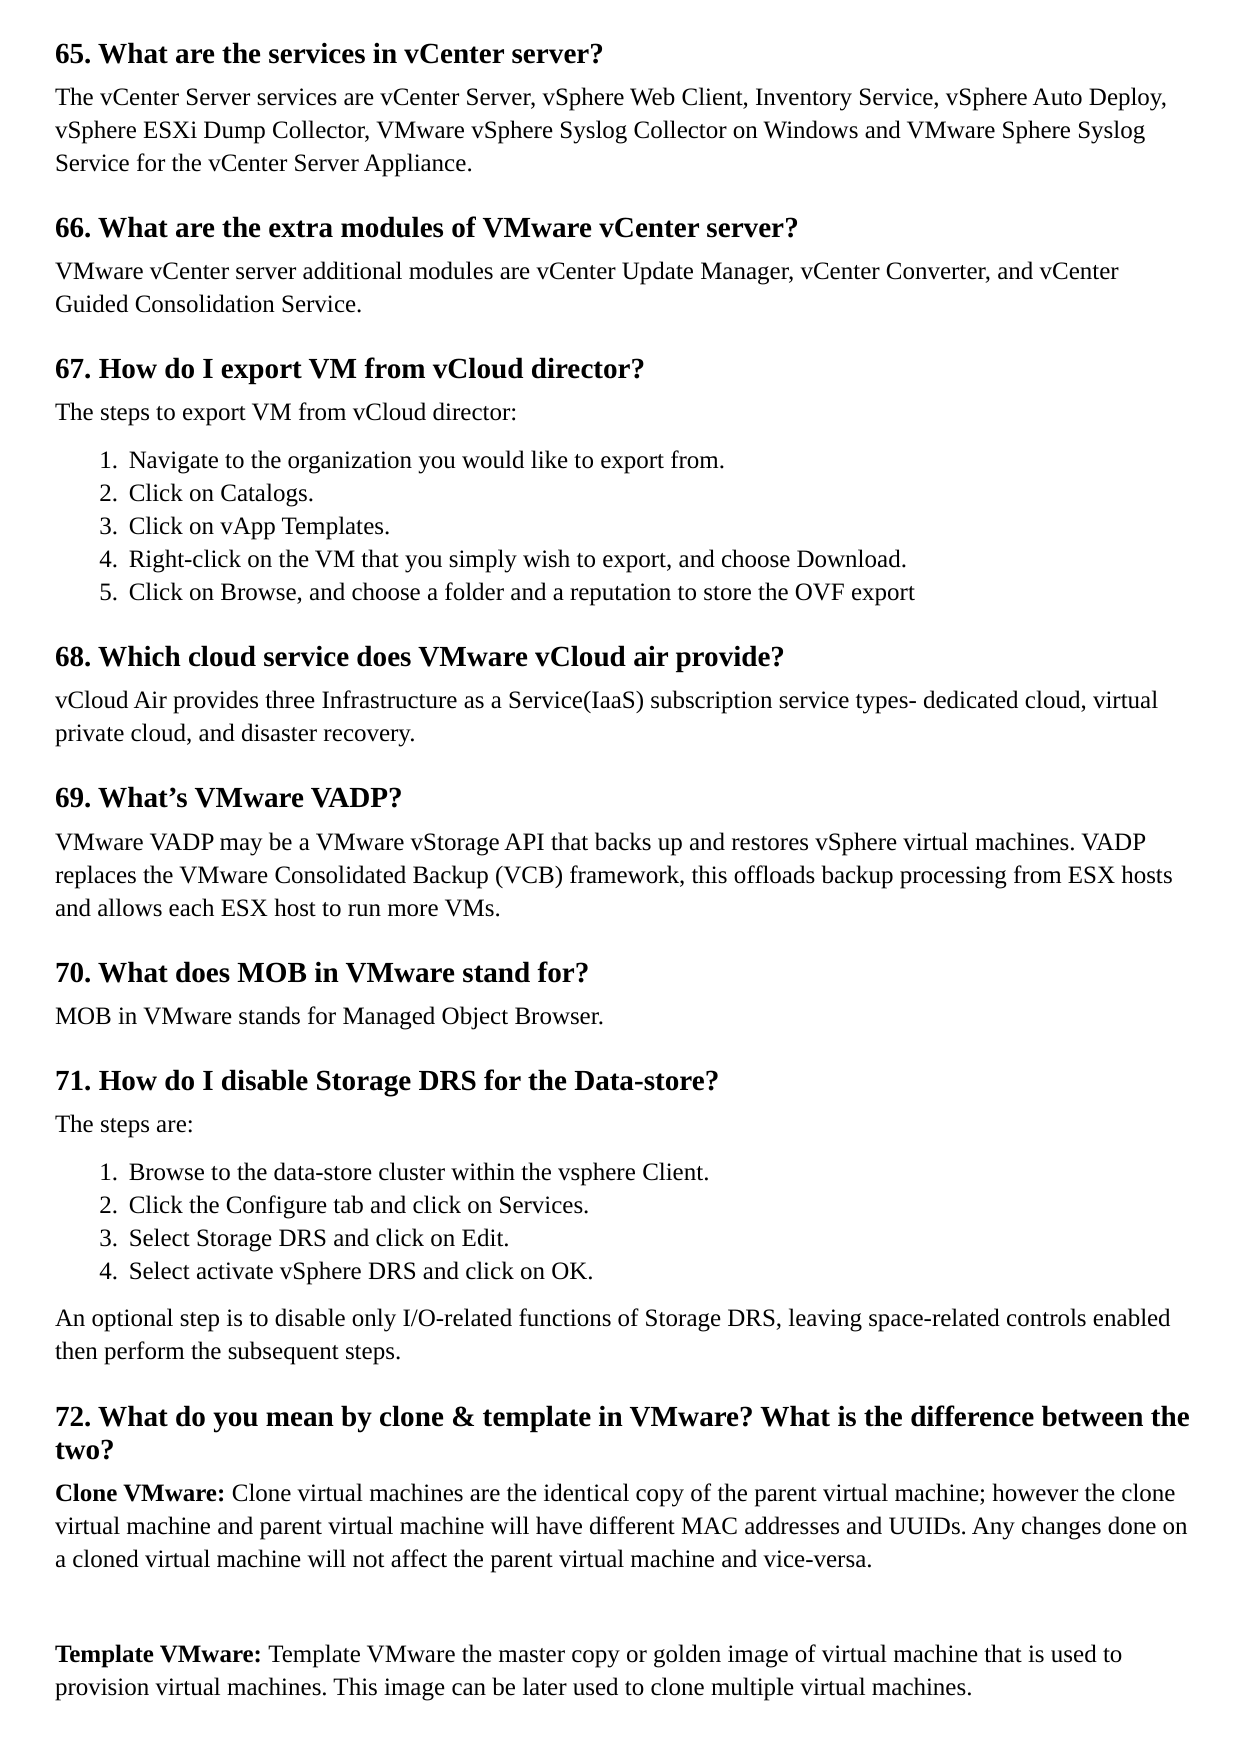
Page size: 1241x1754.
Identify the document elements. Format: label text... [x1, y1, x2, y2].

text The steps are: [55, 1109, 1194, 1138]
text Template VMware: Template VMware the master copy or golden image of virtual machine that is used to provision virtual machines. This image can be later used to clone multiple virtual machines. [55, 1639, 1194, 1701]
list Click on vApp Templates. [99, 511, 1194, 540]
subtitle 67. How do I export VM from vCloud director? [55, 351, 1194, 385]
text vCloud Air provides three Infrastructure as a Service(IaaS) subscription service types- dedicated cloud, virtual private cloud, and disaster recovery. [55, 685, 1194, 747]
text An optional step is to disable only I/O-related functions of Storage DRS, leaving space-related controls enabled then perform the subsequent steps. [55, 1303, 1194, 1365]
list Click on Catalogs. [99, 478, 1194, 507]
subtitle 69. What’s VMware VADP? [55, 781, 1194, 814]
list Right-click on the VM that you simply wish to export, and choose Download. [99, 544, 1194, 573]
text The steps to export VM from vCloud director: [55, 397, 1194, 426]
list Browse to the data-store cluster within the vsphere Client. [99, 1157, 1194, 1186]
list Click the Configure tab and click on Services. [99, 1190, 1194, 1218]
subtitle 72. What do you mean by clone & template in VMware? What is the difference between the two? [55, 1399, 1194, 1466]
subtitle 70. What does MOB in VMware stand for? [55, 955, 1194, 988]
text MOB in VMware stands for Managed Object Browser. [55, 1001, 1194, 1030]
subtitle 71. How do I disable Storage DRS for the Data-store? [55, 1063, 1194, 1097]
list Navigate to the organization you would like to export from. [99, 445, 1194, 474]
text The vCenter Server services are vCenter Server, vSphere Web Client, Inventory Service, vSphere Auto Deploy, vSphere ESXi Dump Collector, VMware vSphere Syslog Collector on Windows and VMware Sphere Syslog Service for the vCenter Server Appliance. [55, 82, 1194, 177]
subtitle 66. What are the extra modules of VMware vCenter server? [55, 210, 1194, 244]
text VMware VADP may be a VMware vStorage API that backs up and restores vSphere virtual machines. VADP replaces the VMware Consolidated Backup (VCB) framework, this offloads backup processing from ESX hosts and allows each ESX host to run more VMs. [55, 827, 1194, 921]
list Click on Browse, and choose a folder and a reputation to store the OVF export [99, 577, 1194, 606]
list Select Storage DRS and click on Edit. [99, 1223, 1194, 1252]
text Clone VMware: Clone virtual machines are the identical copy of the parent virtual machine; however the clone virtual machine and parent virtual machine will have different MAC addresses and UUIDs. Any changes done on a cloned virtual machine will not affect the parent virtual machine and vice-versa. [55, 1478, 1194, 1573]
subtitle 68. Which cloud service does VMware vCloud air provide? [55, 639, 1194, 673]
subtitle 65. What are the services in vCenter server? [55, 36, 1194, 69]
list Select activate vSphere DRS and click on OK. [99, 1256, 1194, 1284]
text VMware vCenter server additional modules are vCenter Update Manager, vCenter Converter, and vCenter Guided Consolidation Service. [55, 256, 1194, 318]
